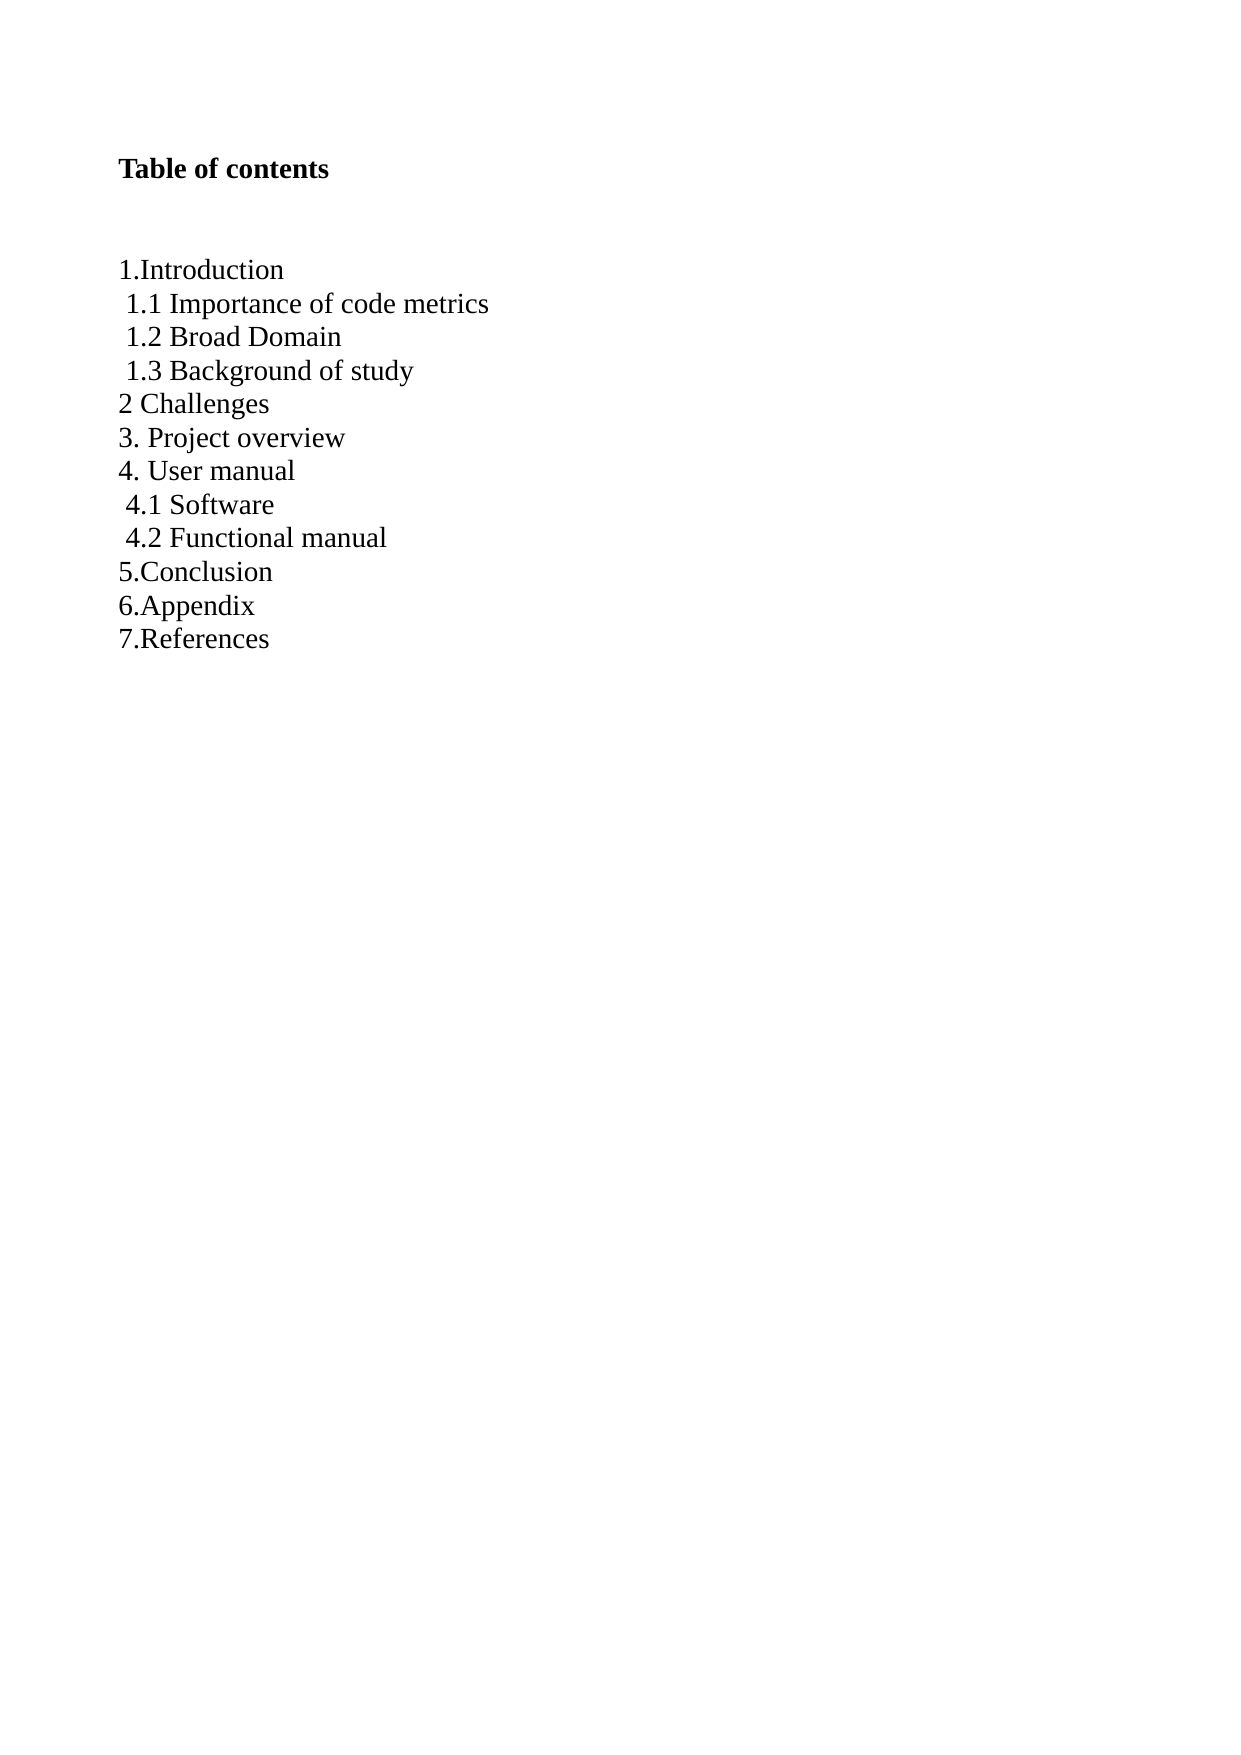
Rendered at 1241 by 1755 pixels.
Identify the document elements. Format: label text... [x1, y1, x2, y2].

text 1.2 Broad Domain [118, 319, 1122, 353]
text 6.Appendix [118, 588, 1122, 621]
text 1.3 Background of study [118, 353, 1122, 386]
text 1.1 Importance of code metrics [118, 286, 1122, 319]
text 1.Introduction [118, 252, 1122, 286]
text 4.1 Software [118, 487, 1122, 521]
text 7.References [118, 621, 1122, 655]
text Table of contents [118, 152, 1122, 185]
text 2 Challenges [118, 386, 1122, 420]
text 3. Project overview [118, 420, 1122, 453]
text 4.2 Functional manual [118, 521, 1122, 554]
text 4. User manual [118, 453, 1122, 487]
text 5.Conclusion [118, 554, 1122, 588]
